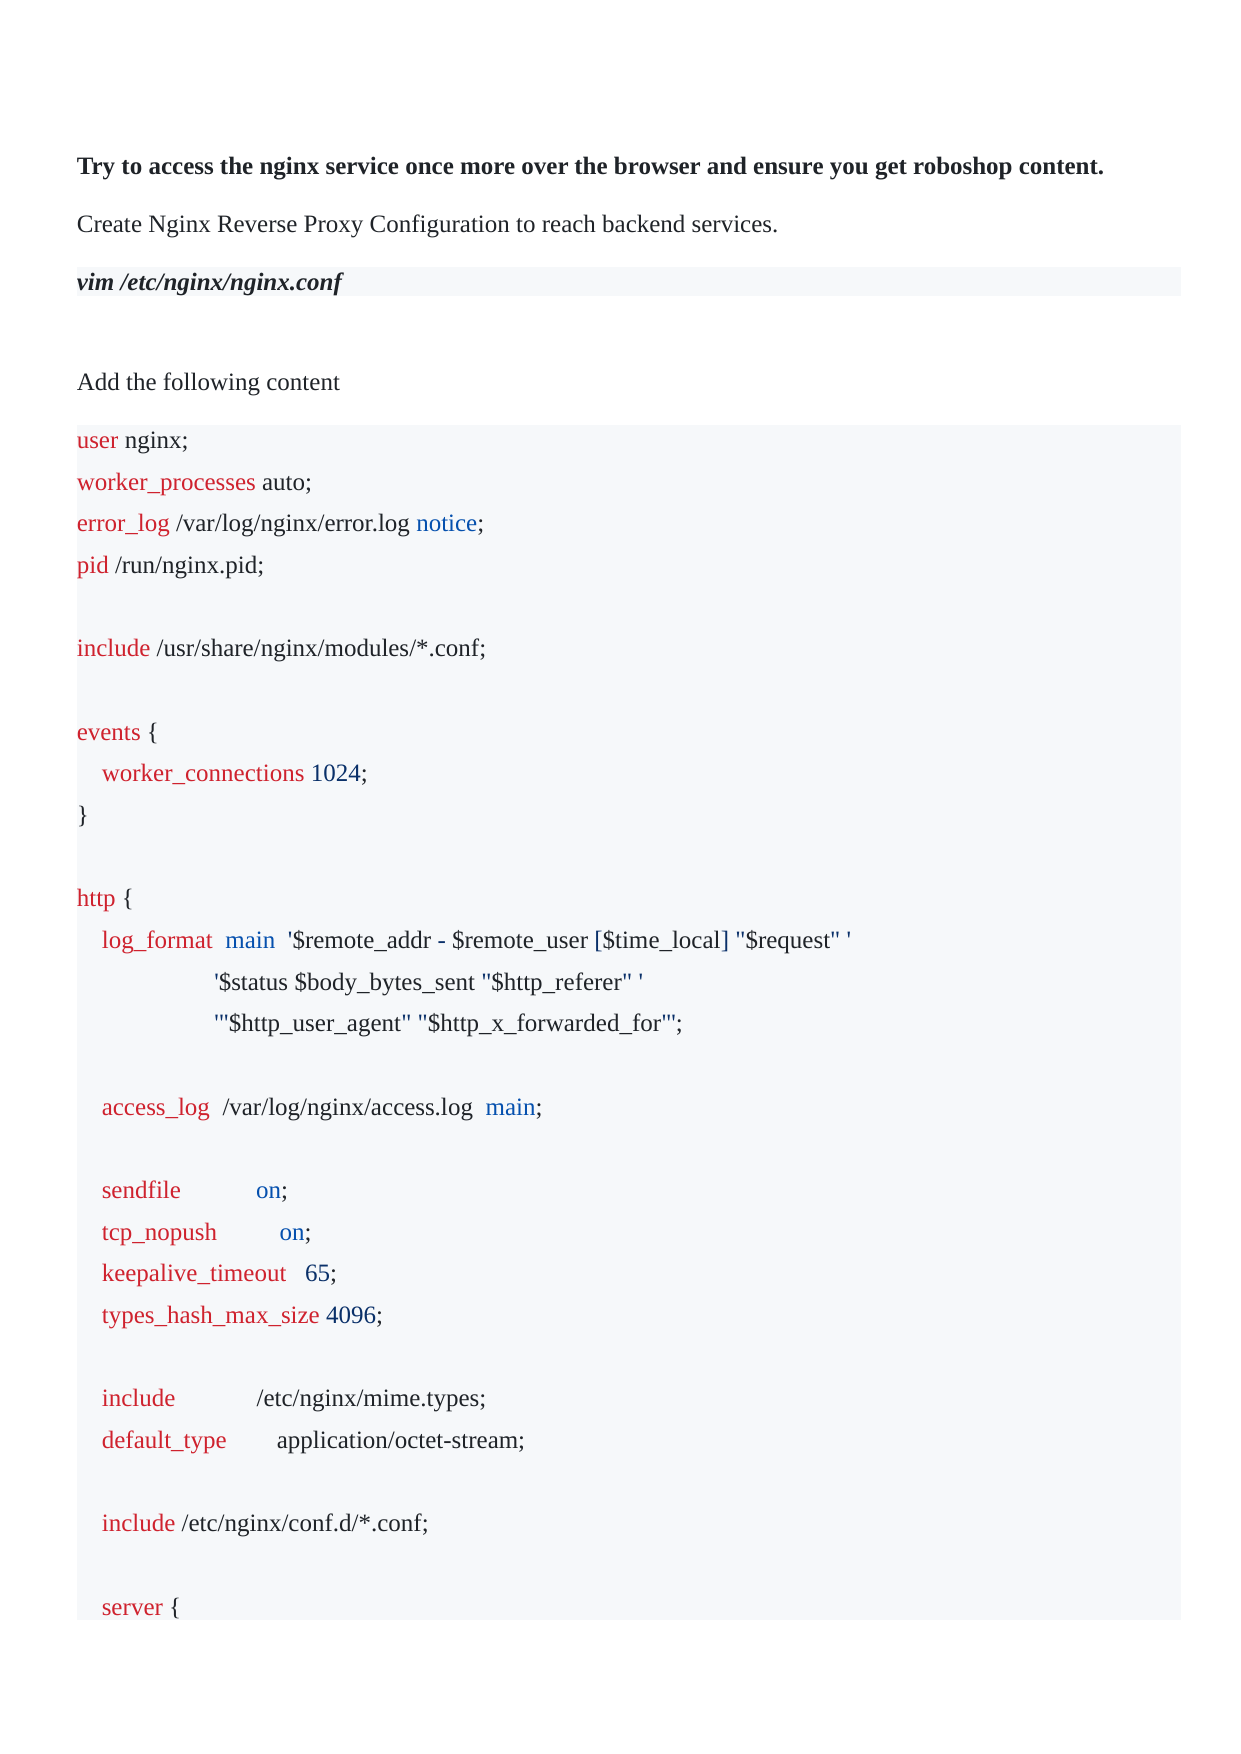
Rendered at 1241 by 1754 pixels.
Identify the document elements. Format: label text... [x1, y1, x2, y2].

text '"$http_user_agent" "$http_x_forwarded_for"'; [77, 1008, 1181, 1037]
text types_hash_max_size 4096; [77, 1300, 1181, 1329]
text http { [77, 883, 1181, 912]
text '$status $body_bytes_sent "$http_referer" ' [77, 967, 1181, 995]
text access_log /var/log/nginx/access.log main; [77, 1092, 1181, 1120]
text Add the following content [77, 367, 1181, 396]
text pid /run/nginx.pid; [77, 550, 1181, 579]
text include /usr/share/nginx/modules/*.conf; [77, 633, 1181, 662]
text Create Nginx Reverse Proxy Configuration to reach backend services. [77, 209, 1181, 238]
text default_type application/octet-stream; [77, 1425, 1181, 1454]
text sendfile on; [77, 1175, 1181, 1204]
text user nginx; [77, 425, 1181, 454]
text vim /etc/nginx/nginx.conf [77, 267, 1181, 296]
text server { [77, 1592, 1181, 1620]
text Try to access the nginx service once more over the browser and ensure you get roboshop content. [77, 118, 1181, 180]
text error_log /var/log/nginx/error.log notice; [77, 508, 1181, 537]
text log_format main '$remote_addr - $remote_user [$time_local] "$request" ' [77, 925, 1181, 954]
text include /etc/nginx/mime.types; [77, 1383, 1181, 1412]
text tcp_nopush on; [77, 1217, 1181, 1245]
text worker_connections 1024; [77, 758, 1181, 787]
text events { [77, 717, 1181, 745]
text worker_processes auto; [77, 467, 1181, 495]
text include /etc/nginx/conf.d/*.conf; [77, 1508, 1181, 1537]
text keepalive_timeout 65; [77, 1258, 1181, 1287]
text } [77, 800, 1181, 829]
